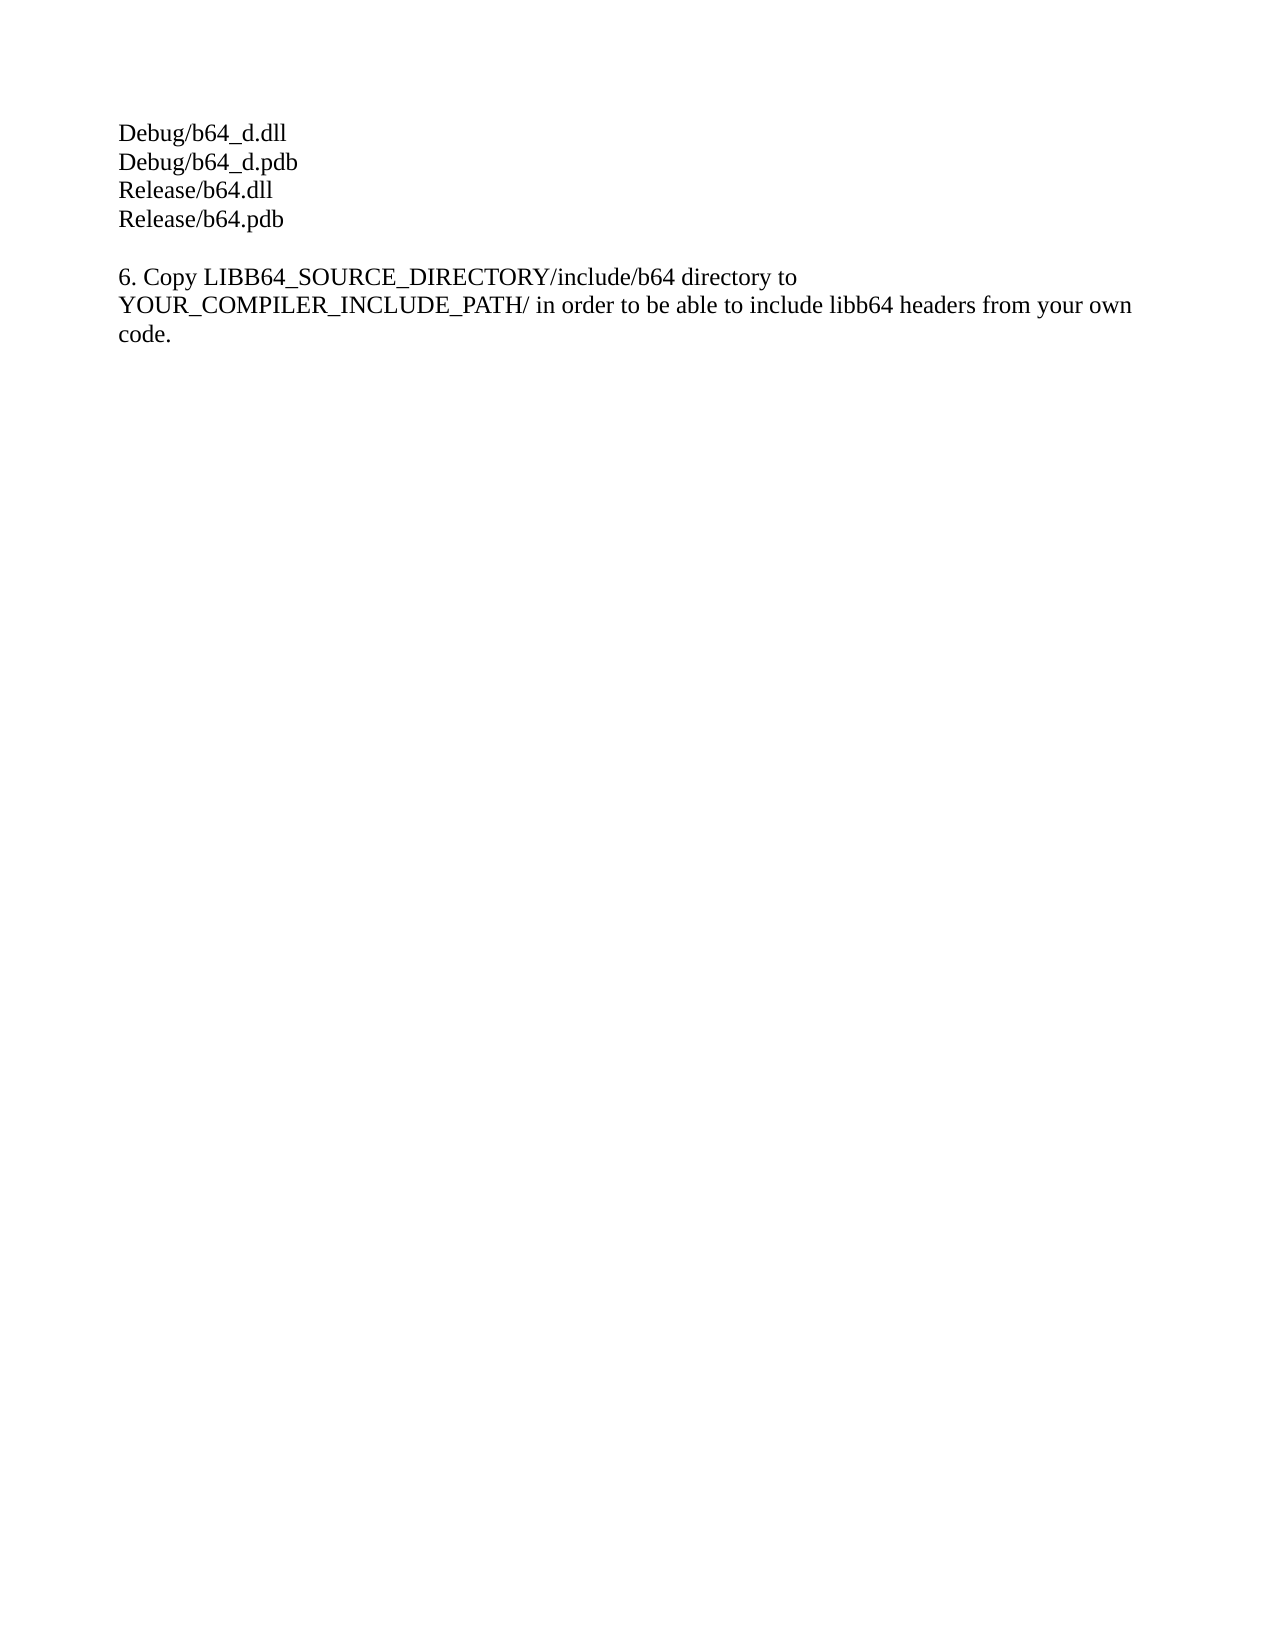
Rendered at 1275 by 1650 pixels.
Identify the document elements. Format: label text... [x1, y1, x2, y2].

text 6. Copy LIBB64_SOURCE_DIRECTORY/include/b64 directory to YOUR_COMPILER_INCLUDE_PATH/ in order to be able to include libb64 headers from your own code. [118, 262, 1157, 348]
text Release/b64.dll [118, 176, 1157, 204]
text Debug/b64_d.pdb [118, 147, 1157, 176]
text Release/b64.pdb [118, 204, 1157, 233]
text Debug/b64_d.dll [118, 118, 1157, 147]
